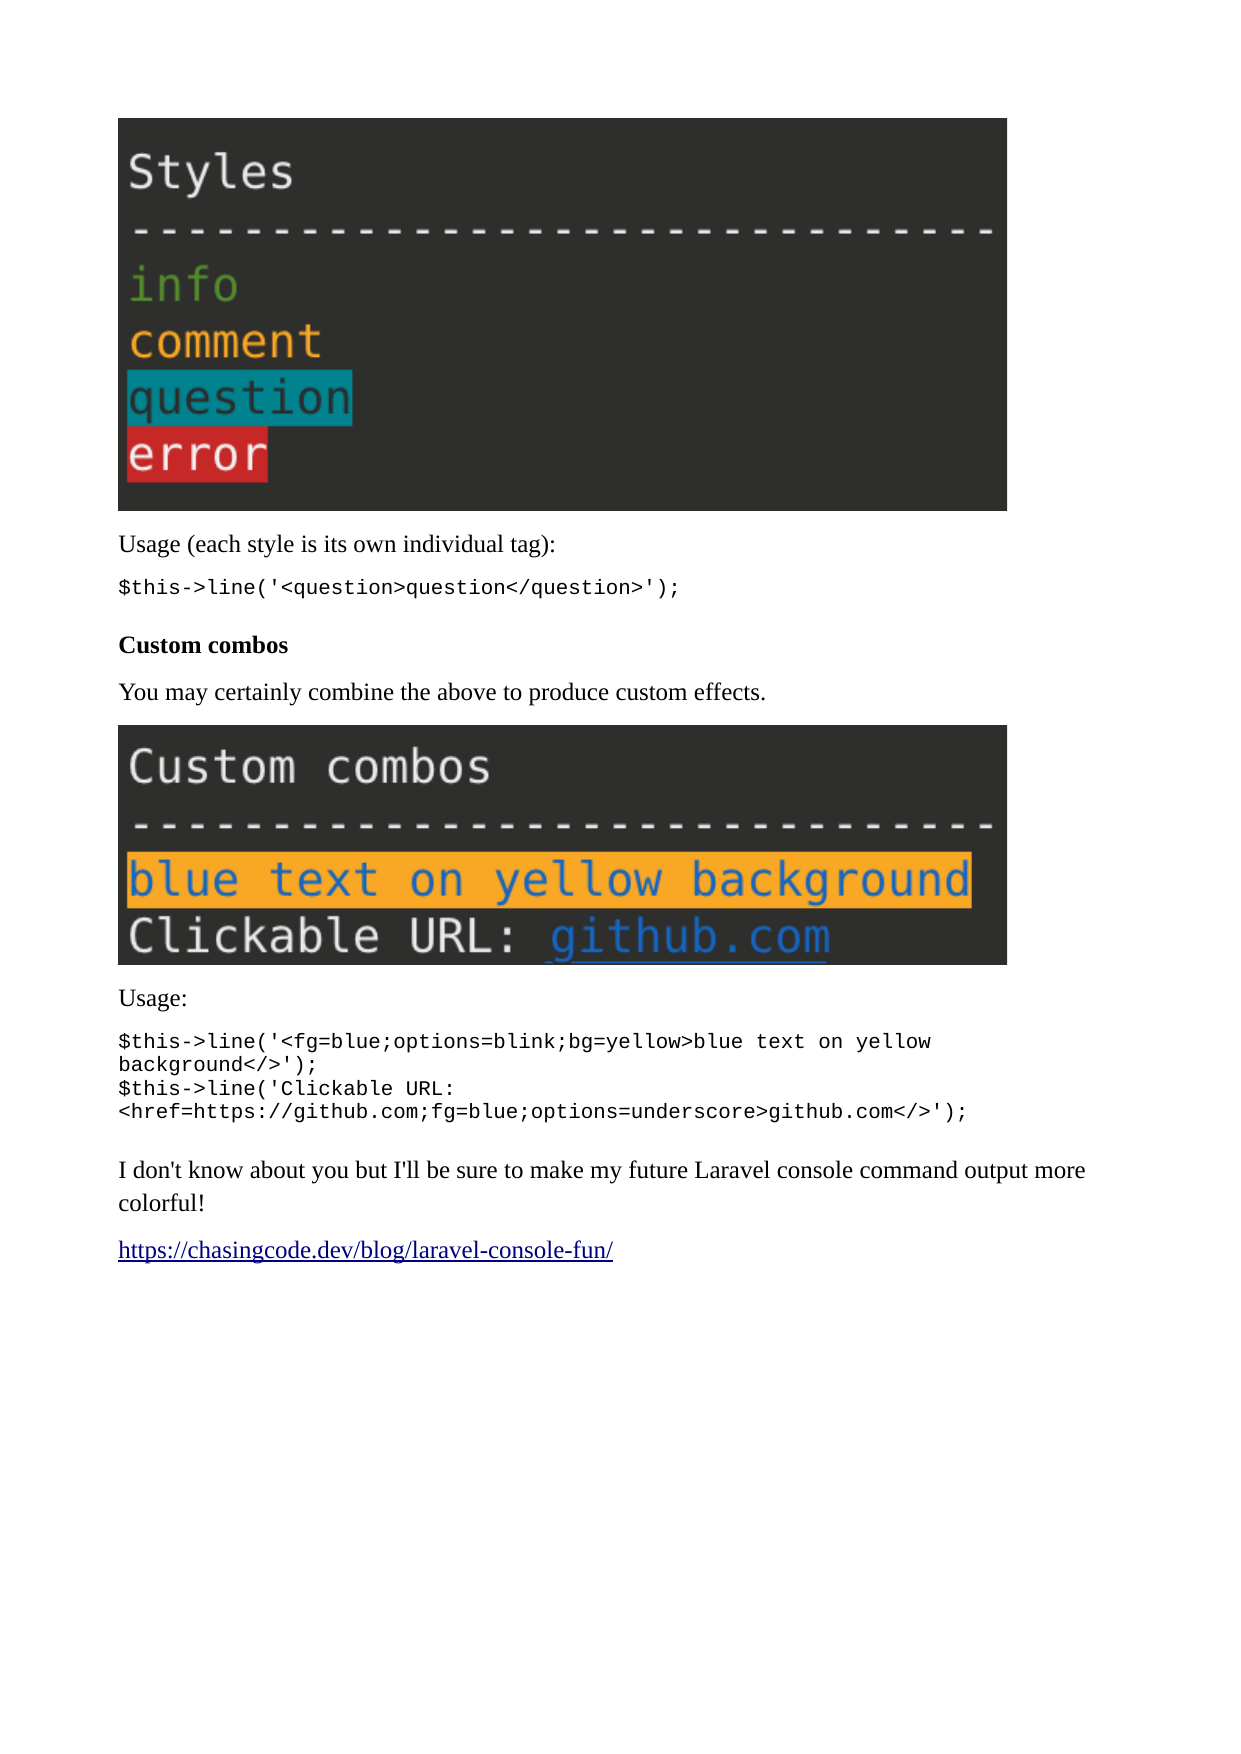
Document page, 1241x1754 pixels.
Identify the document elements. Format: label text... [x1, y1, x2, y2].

text $this->line('<fg=blue;options=blink;bg=yellow>blue text on yellow background</>'); [118, 1031, 1122, 1078]
picture [118, 118, 1008, 511]
picture [118, 725, 1008, 965]
text $this->line('<question>question</question>'); [118, 577, 1122, 600]
text $this->line('Clickable URL: <href=https://github.com;fg=blue;options=underscore>github.com</>'); [118, 1078, 1122, 1125]
text Usage: [118, 983, 1122, 1012]
text Usage (each style is its own individual tag): [118, 529, 1122, 558]
text I don't know about you but I'll be sure to make my future Laravel console command output more colorful! [118, 1155, 1122, 1216]
text You may certainly combine the above to produce custom effects. [118, 677, 1122, 706]
text https://chasingcode.dev/blog/laravel-console-fun/ [118, 1235, 1122, 1264]
text Custom combos [118, 630, 1122, 659]
